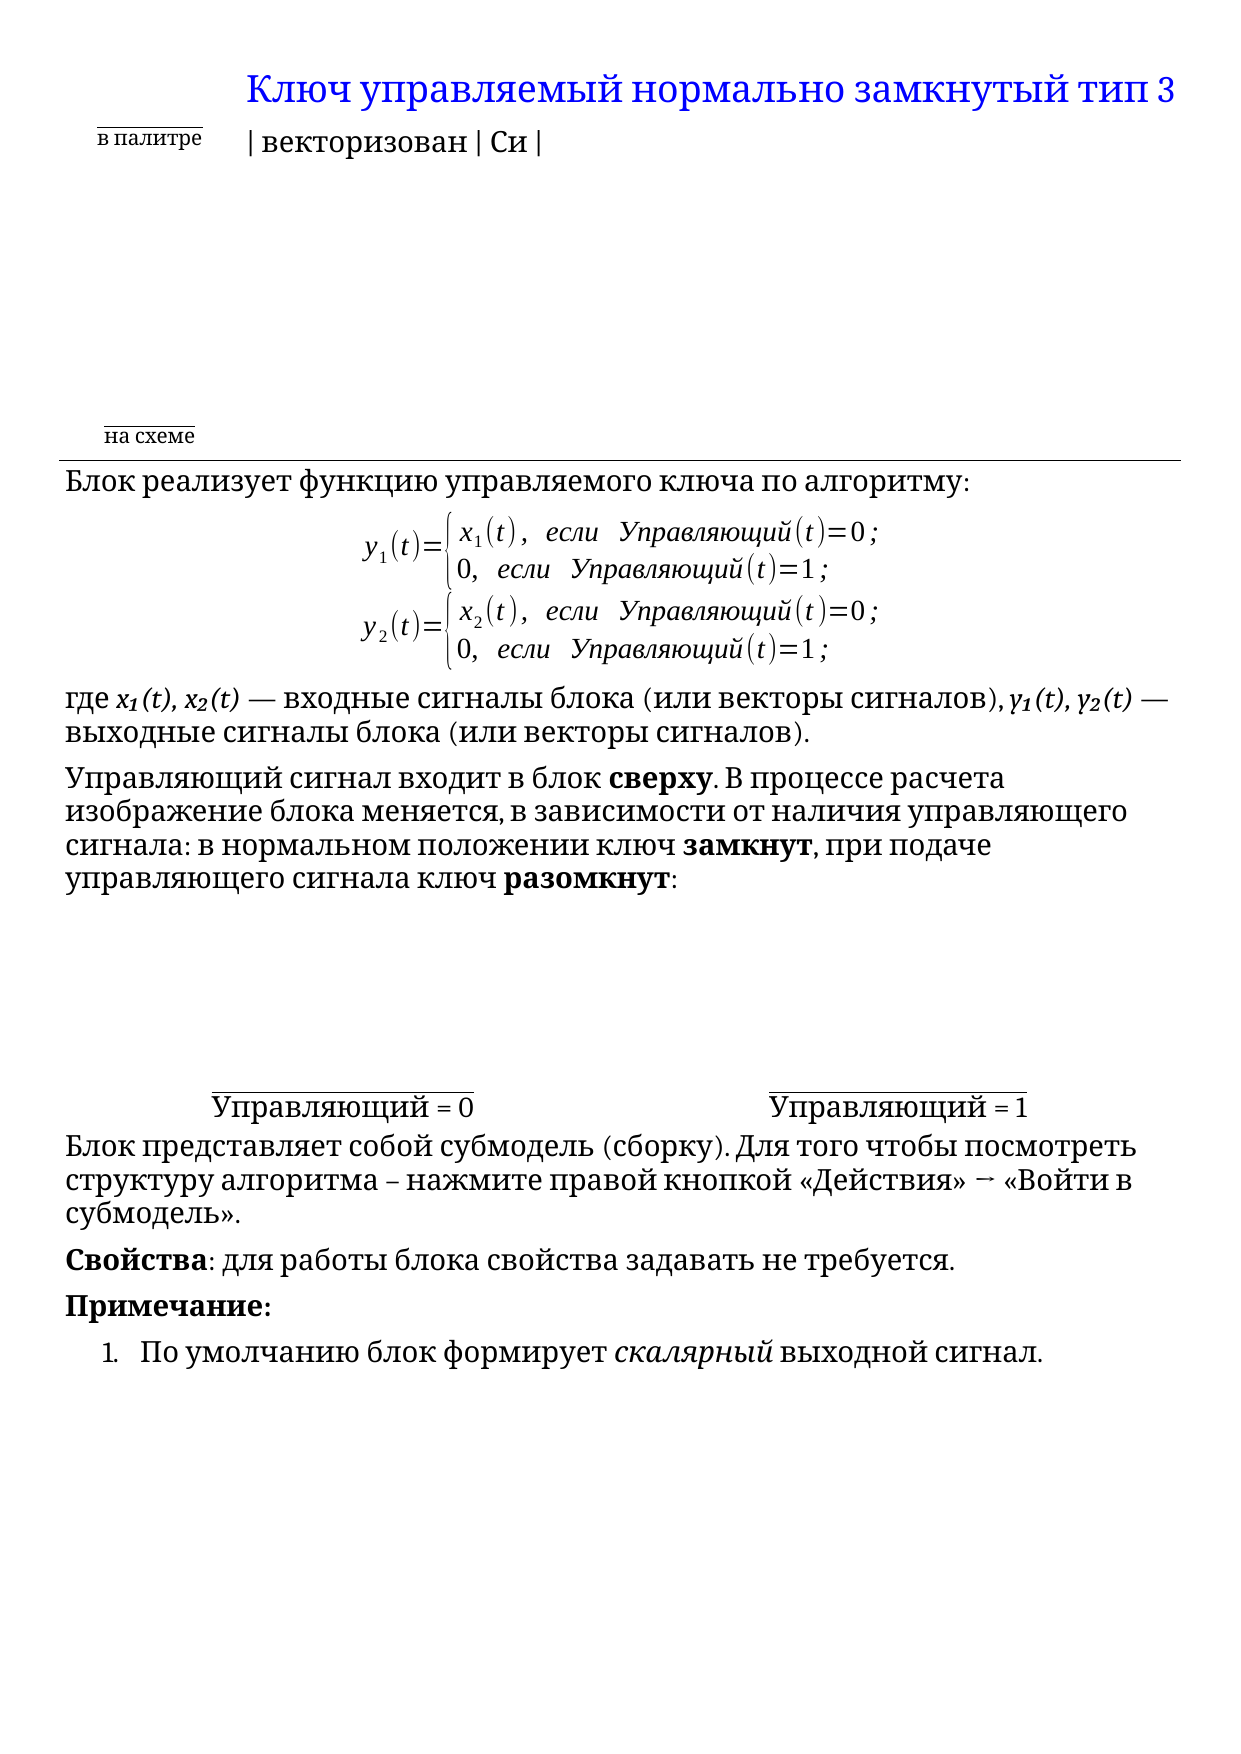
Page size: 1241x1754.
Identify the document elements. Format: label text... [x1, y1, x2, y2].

table_cell [240, 419, 1181, 459]
table_cell [240, 178, 1181, 419]
table_cell на схеме [59, 419, 240, 459]
table_cell Блок реализует функцию управляемого ключа по алгоритму: где x₁(t), x₂(t) — входные сигналы блока (или векторы сигналов), y₁(t), y₂(t) — выходные сигналы блока (или векторы сигналов). Управляющий сигнал входит в блок сверху. В процессе расчета изображение блока меняется, в зависимости от наличия управляющего сигнала: в нормальном положении ключ замкнут, при подаче управляющего сигнала ключ разомкнут: Блок представляет собой субмодель (сборку). Для того чтобы посмотреть структуру алгоритма – нажмите правой кнопкой «Действия» → «Войти в субмодель». Свойства: для работы блока свойства задавать не требуется. Примечание: По умолчанию блок формирует скалярный выходной сигнал. [59, 461, 1181, 1387]
table_cell Управляющий = 1 [620, 1086, 1175, 1131]
table_header Ключ управляемый нормально замкнутый тип 3 [240, 59, 1181, 121]
table_cell | векторизован | Си | [240, 121, 1181, 178]
table_cell Управляющий = 0 [65, 1086, 620, 1131]
table_cell [59, 178, 240, 419]
table_cell в палитре [59, 121, 240, 178]
table_header [59, 59, 240, 121]
table_header [620, 909, 1175, 1086]
table_header [65, 909, 620, 1086]
